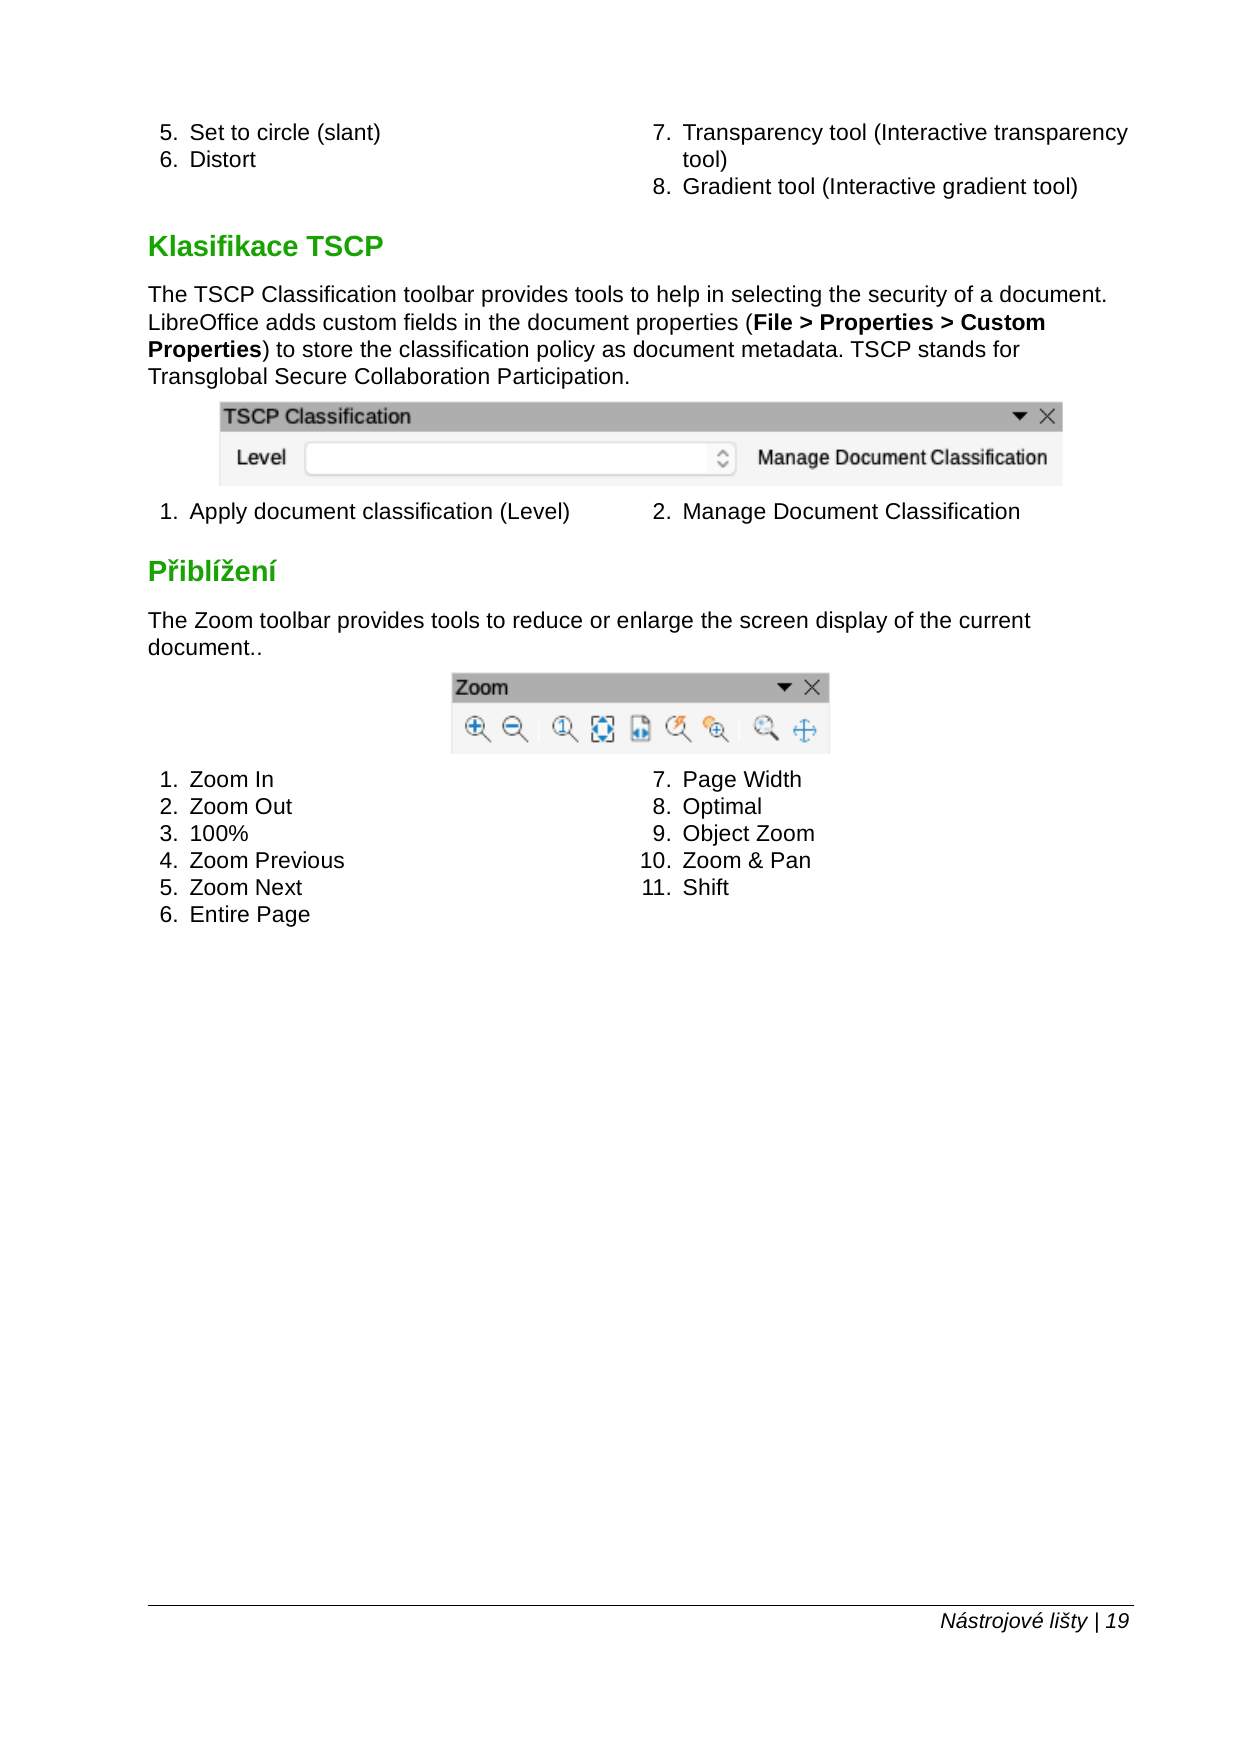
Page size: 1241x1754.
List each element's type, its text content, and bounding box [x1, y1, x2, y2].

list Shift [672, 874, 1134, 901]
list Zoom Out [179, 792, 641, 819]
text The TSCP Classification toolbar provides tools to help in selecting the security of a document. LibreOffice adds custom fields in the document properties (File > Properties > Custom Properties) to store the classification policy as document metadata. TSCP stands for Transglobal Secure Collaboration Participation. [148, 281, 1134, 389]
list Optimal [672, 792, 1134, 819]
list 100% [179, 819, 641, 847]
subtitle Přiblížení [148, 554, 1134, 587]
text The Zoom toolbar provides tools to reduce or enlarge the screen display of the current document.. [148, 606, 1134, 660]
list Zoom & Pan [672, 847, 1134, 874]
list Entire Page [179, 901, 641, 928]
picture [219, 401, 1063, 486]
list Zoom In [179, 765, 641, 792]
picture [451, 672, 831, 754]
list Gradient tool (Interactive gradient tool) [672, 172, 1134, 199]
list Transparency tool (Interactive transparency tool) [672, 118, 1134, 172]
list Object Zoom [672, 819, 1134, 847]
subtitle Klasifikace TSCP [148, 228, 1134, 262]
list Page Width [672, 765, 1134, 792]
list Distort [179, 145, 641, 172]
list Zoom Previous [179, 847, 641, 874]
list Set to circle (slant) [179, 118, 641, 145]
list Manage Document Classification [672, 497, 1134, 524]
list Apply document classification (Level) [179, 497, 641, 524]
list Zoom Next [179, 874, 641, 901]
